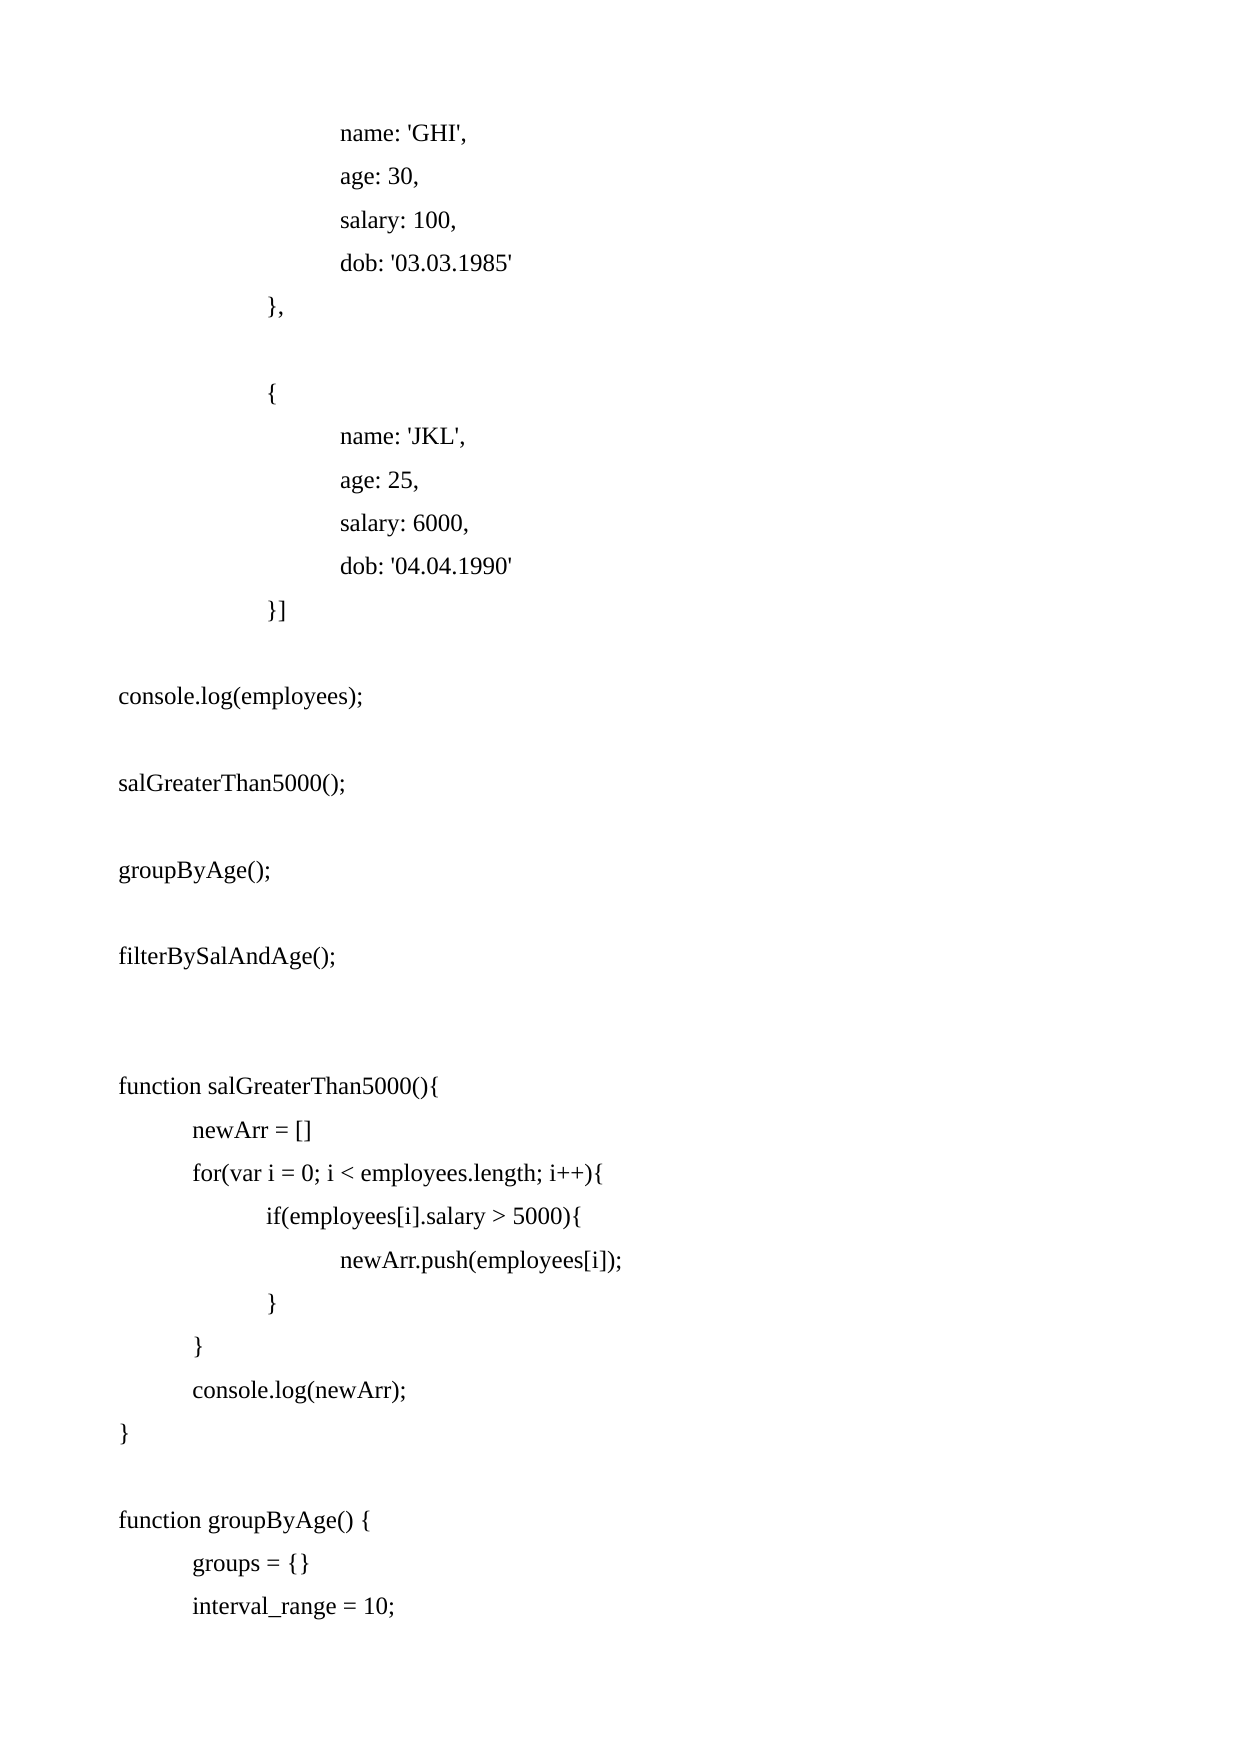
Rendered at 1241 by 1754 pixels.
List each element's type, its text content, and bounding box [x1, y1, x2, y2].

text groups = {} [118, 1548, 1122, 1577]
text console.log(newArr); [118, 1375, 1122, 1403]
text name: 'JKL', [118, 421, 1122, 450]
text } [118, 1288, 1122, 1317]
text }, [118, 291, 1122, 320]
text dob: '04.04.1990' [118, 551, 1122, 580]
text salGreaterThan5000(); [118, 768, 1122, 797]
text }] [118, 595, 1122, 623]
text function groupByAge() { [118, 1505, 1122, 1533]
text { [118, 378, 1122, 407]
text newArr.push(employees[i]); [118, 1245, 1122, 1273]
text salary: 6000, [118, 508, 1122, 537]
text age: 30, [118, 161, 1122, 190]
text if(employees[i].salary > 5000){ [118, 1201, 1122, 1230]
text age: 25, [118, 465, 1122, 493]
text filterBySalAndAge(); [118, 941, 1122, 970]
text dob: '03.03.1985' [118, 248, 1122, 277]
text function salGreaterThan5000(){ [118, 1071, 1122, 1100]
text salary: 100, [118, 205, 1122, 233]
text groupByAge(); [118, 855, 1122, 883]
text newArr = [] [118, 1115, 1122, 1143]
text } [118, 1331, 1122, 1360]
text interval_range = 10; [118, 1591, 1122, 1620]
text } [118, 1418, 1122, 1447]
text console.log(employees); [118, 681, 1122, 710]
text for(var i = 0; i < employees.length; i++){ [118, 1158, 1122, 1187]
text name: 'GHI', [118, 118, 1122, 147]
